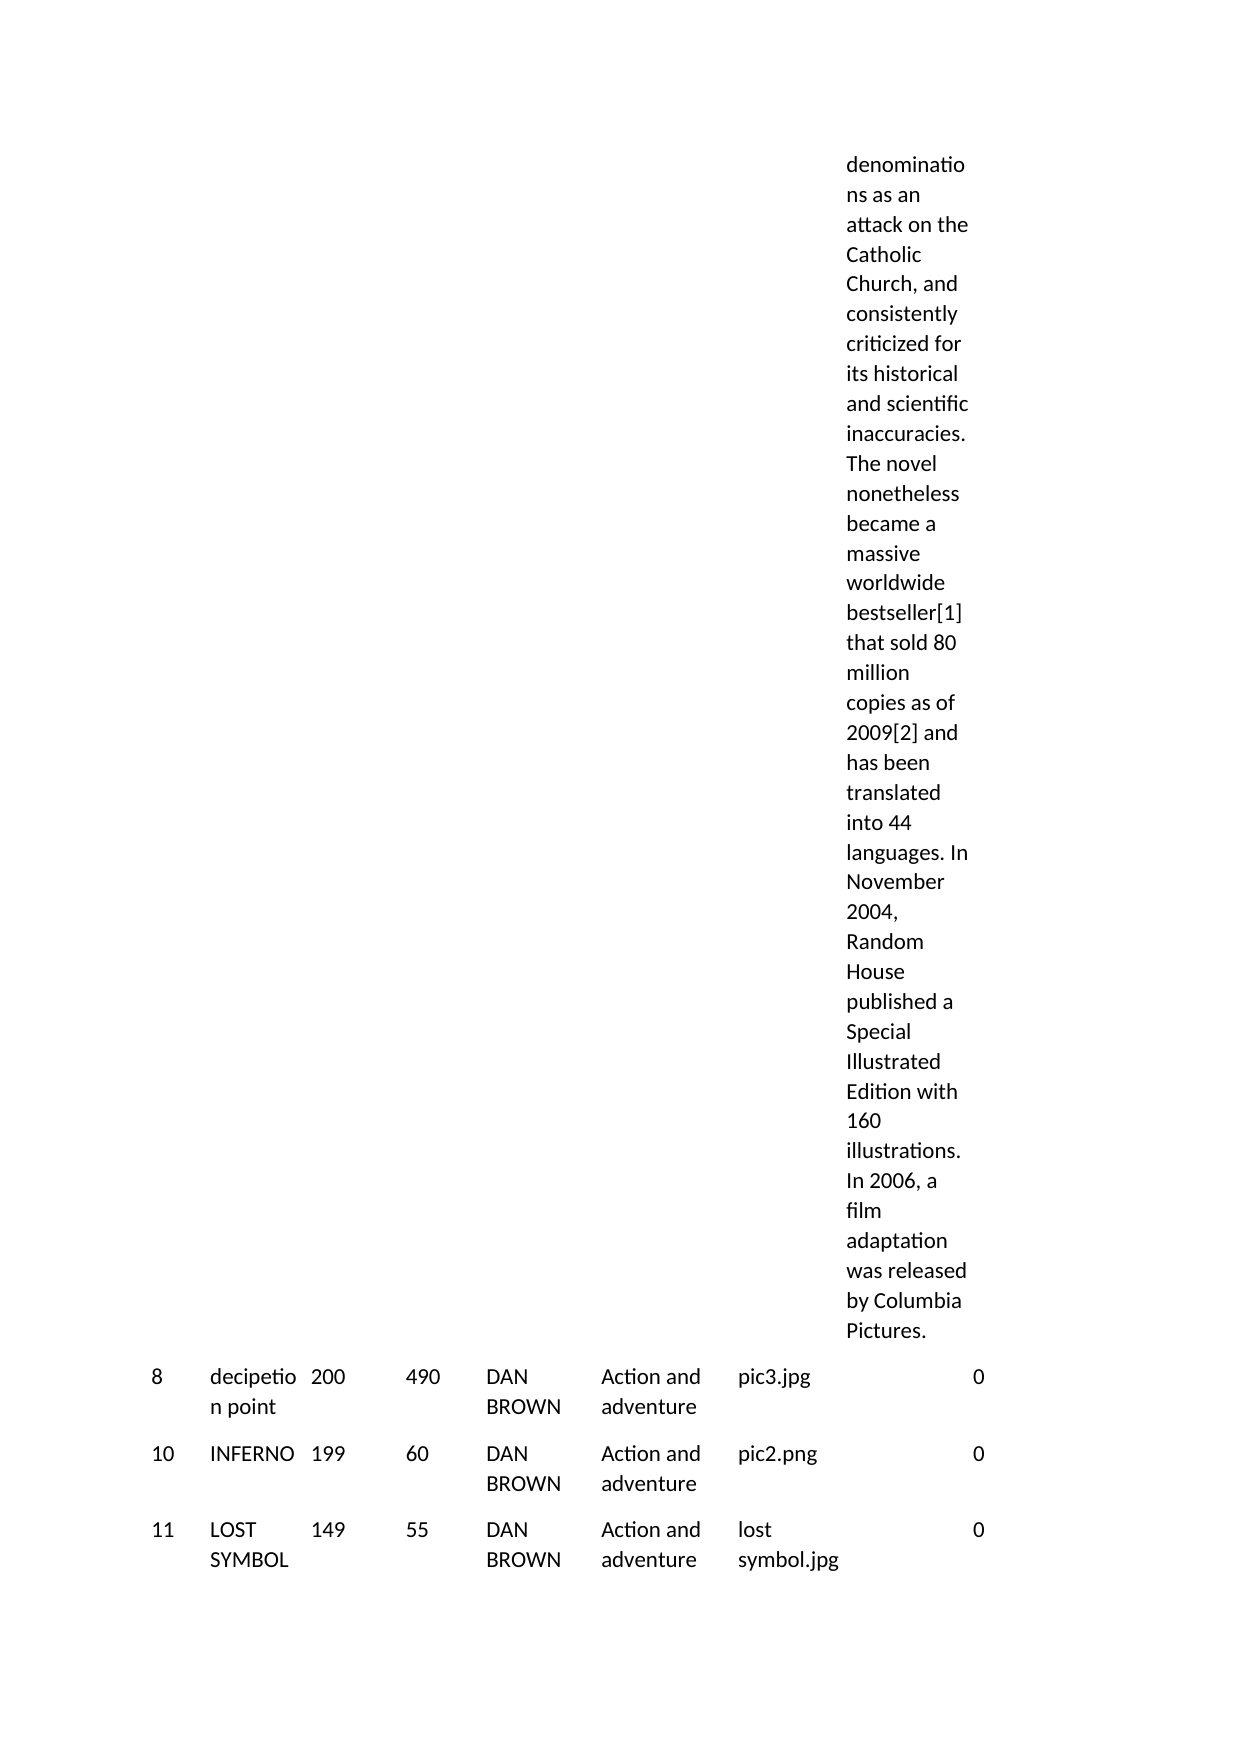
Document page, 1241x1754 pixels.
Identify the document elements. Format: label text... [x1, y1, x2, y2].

table_cell [485, 150, 600, 1362]
table_cell LOST SYMBOL [209, 1515, 309, 1591]
table_cell 10 [150, 1439, 209, 1515]
table_cell denominations as an attack on the Catholic Church, and consistently criticized for its historical and scientific inaccuracies. The novel nonetheless became a massive worldwide bestseller[1] that sold 80 million copies as of 2009[2] and has been translated into 44 languages. In November 2004, Random House published a Special Illustrated Edition with 160 illustrations. In 2006, a film adaptation was released by Columbia Pictures. [845, 150, 972, 1362]
table_cell pic3.jpg [737, 1363, 845, 1439]
table_cell 60 [405, 1439, 485, 1515]
table_cell [737, 150, 845, 1362]
table_cell INFERNO [209, 1439, 309, 1515]
table_cell DAN BROWN [485, 1363, 600, 1439]
table_cell Action and adventure [600, 1439, 737, 1515]
table_cell [972, 150, 1090, 1362]
table_cell 149 [310, 1515, 404, 1591]
table_cell [845, 1363, 972, 1439]
table_cell 0 [972, 1439, 1090, 1515]
table_cell [150, 150, 209, 1362]
table_cell 200 [310, 1363, 404, 1439]
table_cell decipetion point [209, 1363, 309, 1439]
table_cell 8 [150, 1363, 209, 1439]
table_cell 11 [150, 1515, 209, 1591]
table_cell 55 [405, 1515, 485, 1591]
table_cell [310, 150, 404, 1362]
table_cell 490 [405, 1363, 485, 1439]
table_cell Action and adventure [600, 1515, 737, 1591]
table_cell 0 [972, 1515, 1090, 1591]
table_cell [845, 1515, 972, 1591]
table_cell 199 [310, 1439, 404, 1515]
table_cell 0 [972, 1363, 1090, 1439]
table_cell Action and adventure [600, 1363, 737, 1439]
table_cell pic2.png [737, 1439, 845, 1515]
table_cell [845, 1439, 972, 1515]
table_cell [209, 150, 309, 1362]
table_cell DAN BROWN [485, 1439, 600, 1515]
table_cell [600, 150, 737, 1362]
table_cell DAN BROWN [485, 1515, 600, 1591]
table_cell lost symbol.jpg [737, 1515, 845, 1591]
table_cell [405, 150, 485, 1362]
